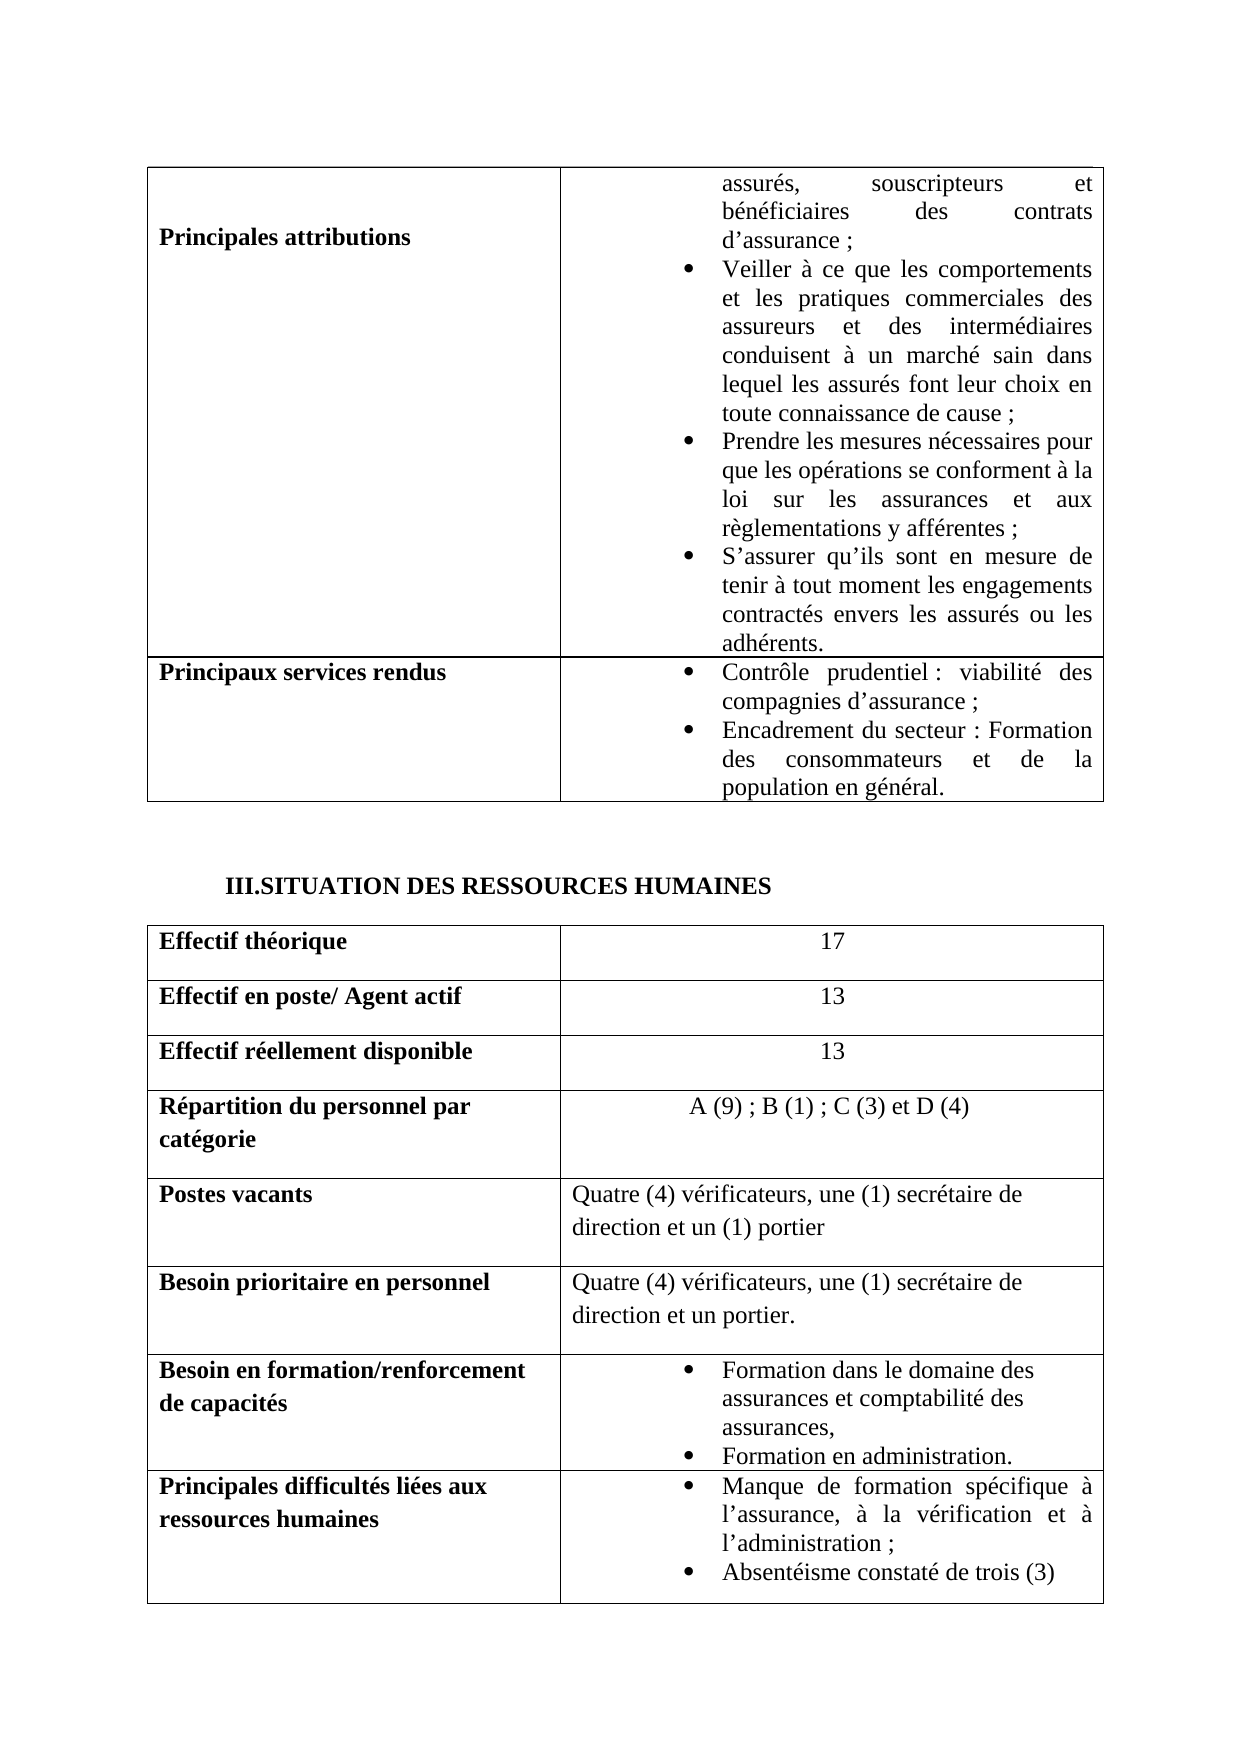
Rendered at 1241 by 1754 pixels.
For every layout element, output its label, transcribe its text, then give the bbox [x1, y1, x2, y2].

table_cell Principales attributions [148, 168, 560, 656]
list SITUATION DES RESSOURCES HUMAINES [223, 871, 1093, 900]
table_cell Quatre (4) vérificateurs, une (1) secrétaire de direction et un (1) portier [561, 1179, 1103, 1266]
table_cell Effectif en poste/ Agent actif [148, 981, 560, 1035]
table_cell Besoin prioritaire en personnel [148, 1267, 560, 1354]
table_cell Formation dans le domaine des assurances et comptabilité des assurances, Formation en administration. [561, 1355, 1103, 1470]
table_cell Quatre (4) vérificateurs, une (1) secrétaire de direction et un portier. [561, 1267, 1103, 1354]
table_header 17 [561, 926, 1103, 980]
table_cell A (9) ; B (1) ; C (3) et D (4) [561, 1091, 1103, 1178]
table_cell 13 [561, 981, 1103, 1035]
table_cell Postes vacants [148, 1179, 560, 1266]
table_cell 13 [561, 1036, 1103, 1090]
table_header Effectif théorique [148, 926, 560, 980]
table_cell Principaux services rendus [148, 658, 560, 801]
table_cell Répartition du personnel par catégorie [148, 1091, 560, 1178]
table_cell Réguler, surveiller et contrôler les activités exercées par les entreprises d’assurance et les intermédiaires évoluant dans le secteur ; Veiller à la protection des droits des assurés, souscripteurs et bénéficiaires des contrats d’assurance ; Veiller à ce que les comportements et les pratiques commerciales des assureurs et des intermédiaires conduisent à un marché sain dans lequel les assurés font leur choix en toute connaissance de cause ; Prendre les mesures nécessaires pour que les opérations se conforment à la loi sur les assurances et aux règlementations y afférentes ; S’assurer qu’ils sont en mesure de tenir à tout moment les engagements contractés envers les assurés ou les adhérents. [561, 168, 1103, 656]
table_cell Manque de formation spécifique à l’assurance, à la vérification et à l’administration ; Absentéisme constaté de trois (3) [561, 1471, 1103, 1603]
table_cell Effectif réellement disponible [148, 1036, 560, 1090]
table_cell Contrôle prudentiel : viabilité des compagnies d’assurance ; Encadrement du secteur : Formation des consommateurs et de la population en général. [561, 658, 1103, 801]
table_cell Principales difficultés liées aux ressources humaines [148, 1471, 560, 1603]
table_cell Besoin en formation/renforcement de capacités [148, 1355, 560, 1470]
